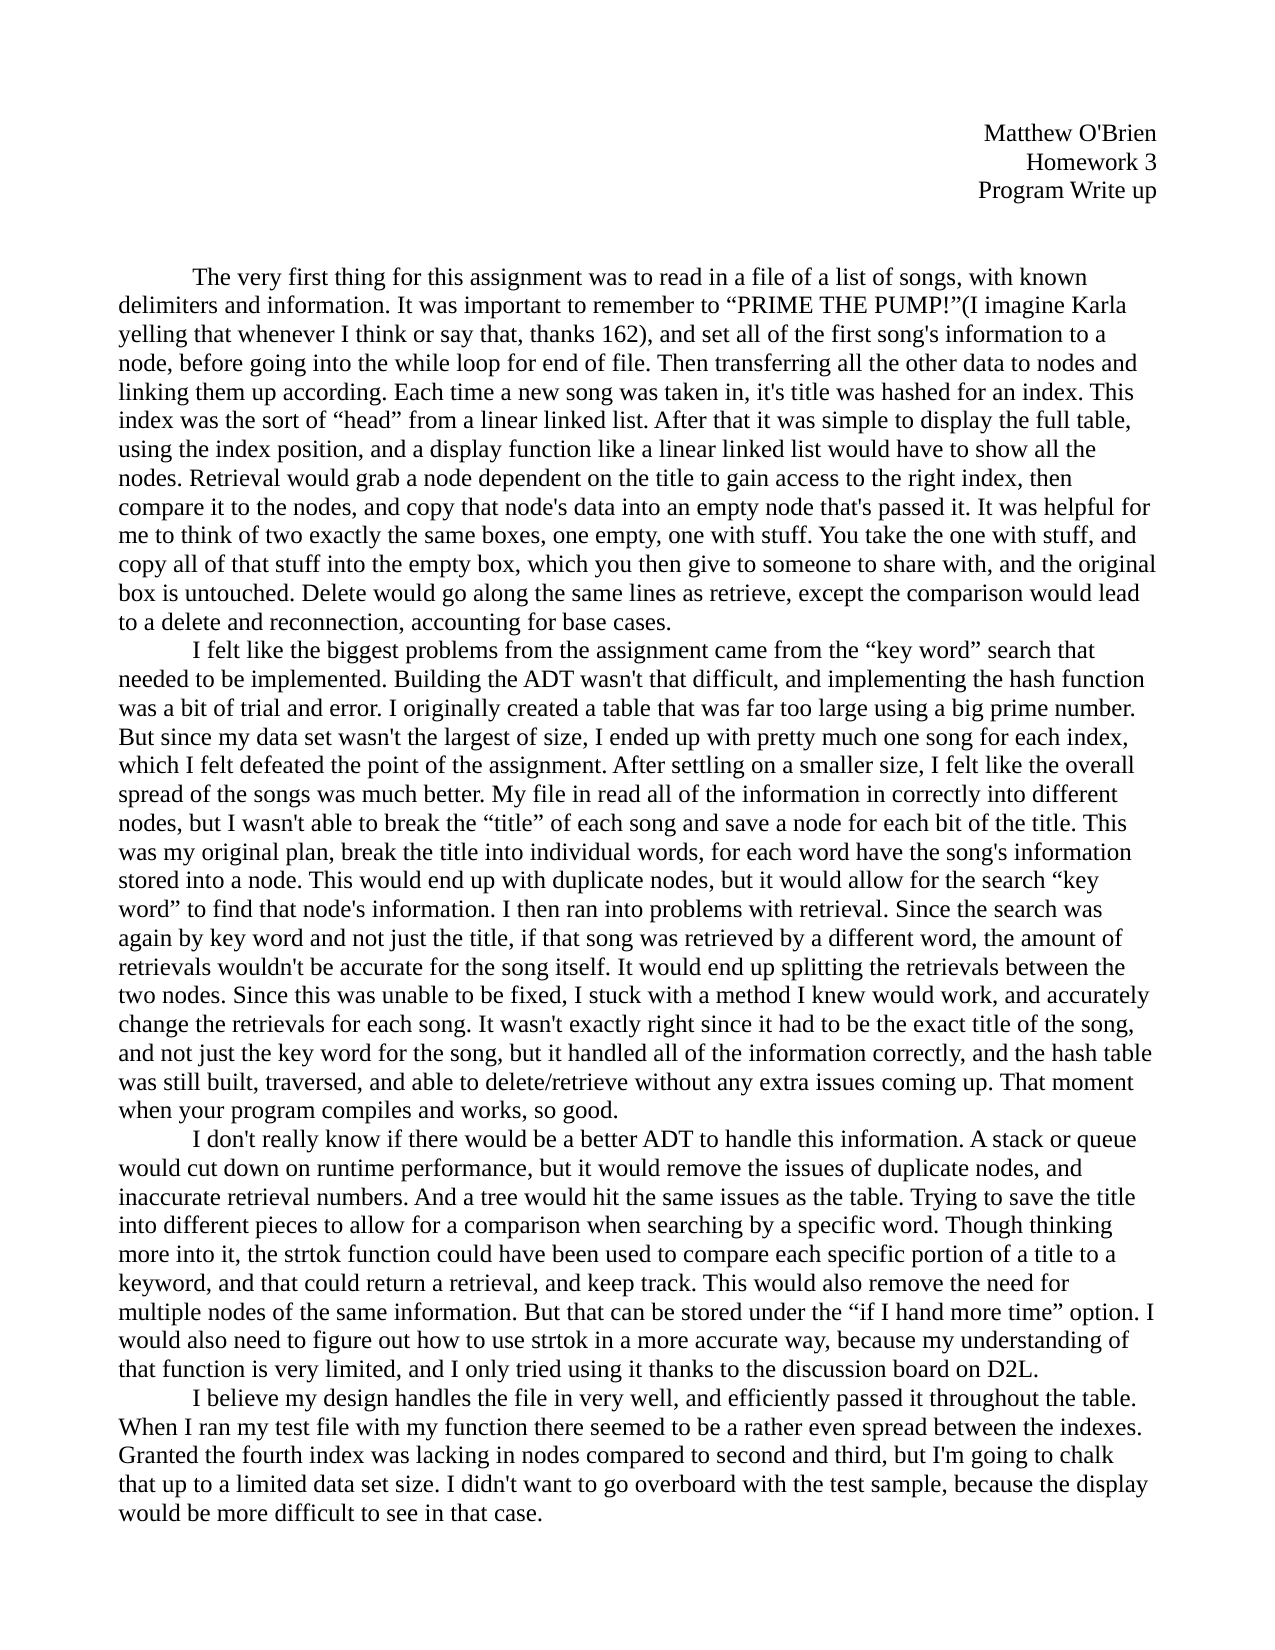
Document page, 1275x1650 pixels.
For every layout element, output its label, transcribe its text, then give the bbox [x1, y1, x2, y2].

text Homework 3 [118, 147, 1157, 176]
text I believe my design handles the file in very well, and efficiently passed it throughout the table. When I ran my test file with my function there seemed to be a rather even spread between the indexes. Granted the fourth index was lacking in nodes compared to second and third, but I'm going to chalk that up to a limited data set size. I didn't want to go overboard with the test sample, because the display would be more difficult to see in that case. [118, 1383, 1157, 1527]
text Program Write up [118, 176, 1157, 204]
text I don't really know if there would be a better ADT to handle this information. A stack or queue would cut down on runtime performance, but it would remove the issues of duplicate nodes, and inaccurate retrieval numbers. And a tree would hit the same issues as the table. Trying to save the title into different pieces to allow for a comparison when searching by a specific word. Though thinking more into it, the strtok function could have been used to compare each specific portion of a title to a keyword, and that could return a retrieval, and keep track. This would also remove the need for multiple nodes of the same information. But that can be stored under the “if I hand more time” option. I would also need to figure out how to use strtok in a more accurate way, because my understanding of that function is very limited, and I only tried using it thanks to the discussion board on D2L. [118, 1124, 1157, 1383]
text I felt like the biggest problems from the assignment came from the “key word” search that needed to be implemented. Building the ADT wasn't that difficult, and implementing the hash function was a bit of trial and error. I originally created a table that was far too large using a big prime number. But since my data set wasn't the largest of size, I ended up with pretty much one song for each index, which I felt defeated the point of the assignment. After settling on a smaller size, I felt like the overall spread of the songs was much better. My file in read all of the information in correctly into different nodes, but I wasn't able to break the “title” of each song and save a node for each bit of the title. This was my original plan, break the title into individual words, for each word have the song's information stored into a node. This would end up with duplicate nodes, but it would allow for the search “key word” to find that node's information. I then ran into problems with retrieval. Since the search was again by key word and not just the title, if that song was retrieved by a different word, the amount of retrievals wouldn't be accurate for the song itself. It would end up splitting the retrievals between the two nodes. Since this was unable to be fixed, I stuck with a method I knew would work, and accurately change the retrievals for each song. It wasn't exactly right since it had to be the exact title of the song, and not just the key word for the song, but it handled all of the information correctly, and the hash table was still built, traversed, and able to delete/retrieve without any extra issues coming up. That moment when your program compiles and works, so good. [118, 636, 1157, 1124]
text Matthew O'Brien [118, 118, 1157, 147]
text The very first thing for this assignment was to read in a file of a list of songs, with known delimiters and information. It was important to remember to “PRIME THE PUMP!”(I imagine Karla yelling that whenever I think or say that, thanks 162), and set all of the first song's information to a node, before going into the while loop for end of file. Then transferring all the other data to nodes and linking them up according. Each time a new song was taken in, it's title was hashed for an index. This index was the sort of “head” from a linear linked list. After that it was simple to display the full table, using the index position, and a display function like a linear linked list would have to show all the nodes. Retrieval would grab a node dependent on the title to gain access to the right index, then compare it to the nodes, and copy that node's data into an empty node that's passed it. It was helpful for me to think of two exactly the same boxes, one empty, one with stuff. You take the one with stuff, and copy all of that stuff into the empty box, which you then give to someone to share with, and the original box is untouched. Delete would go along the same lines as retrieve, except the comparison would lead to a delete and reconnection, accounting for base cases. [118, 262, 1157, 636]
